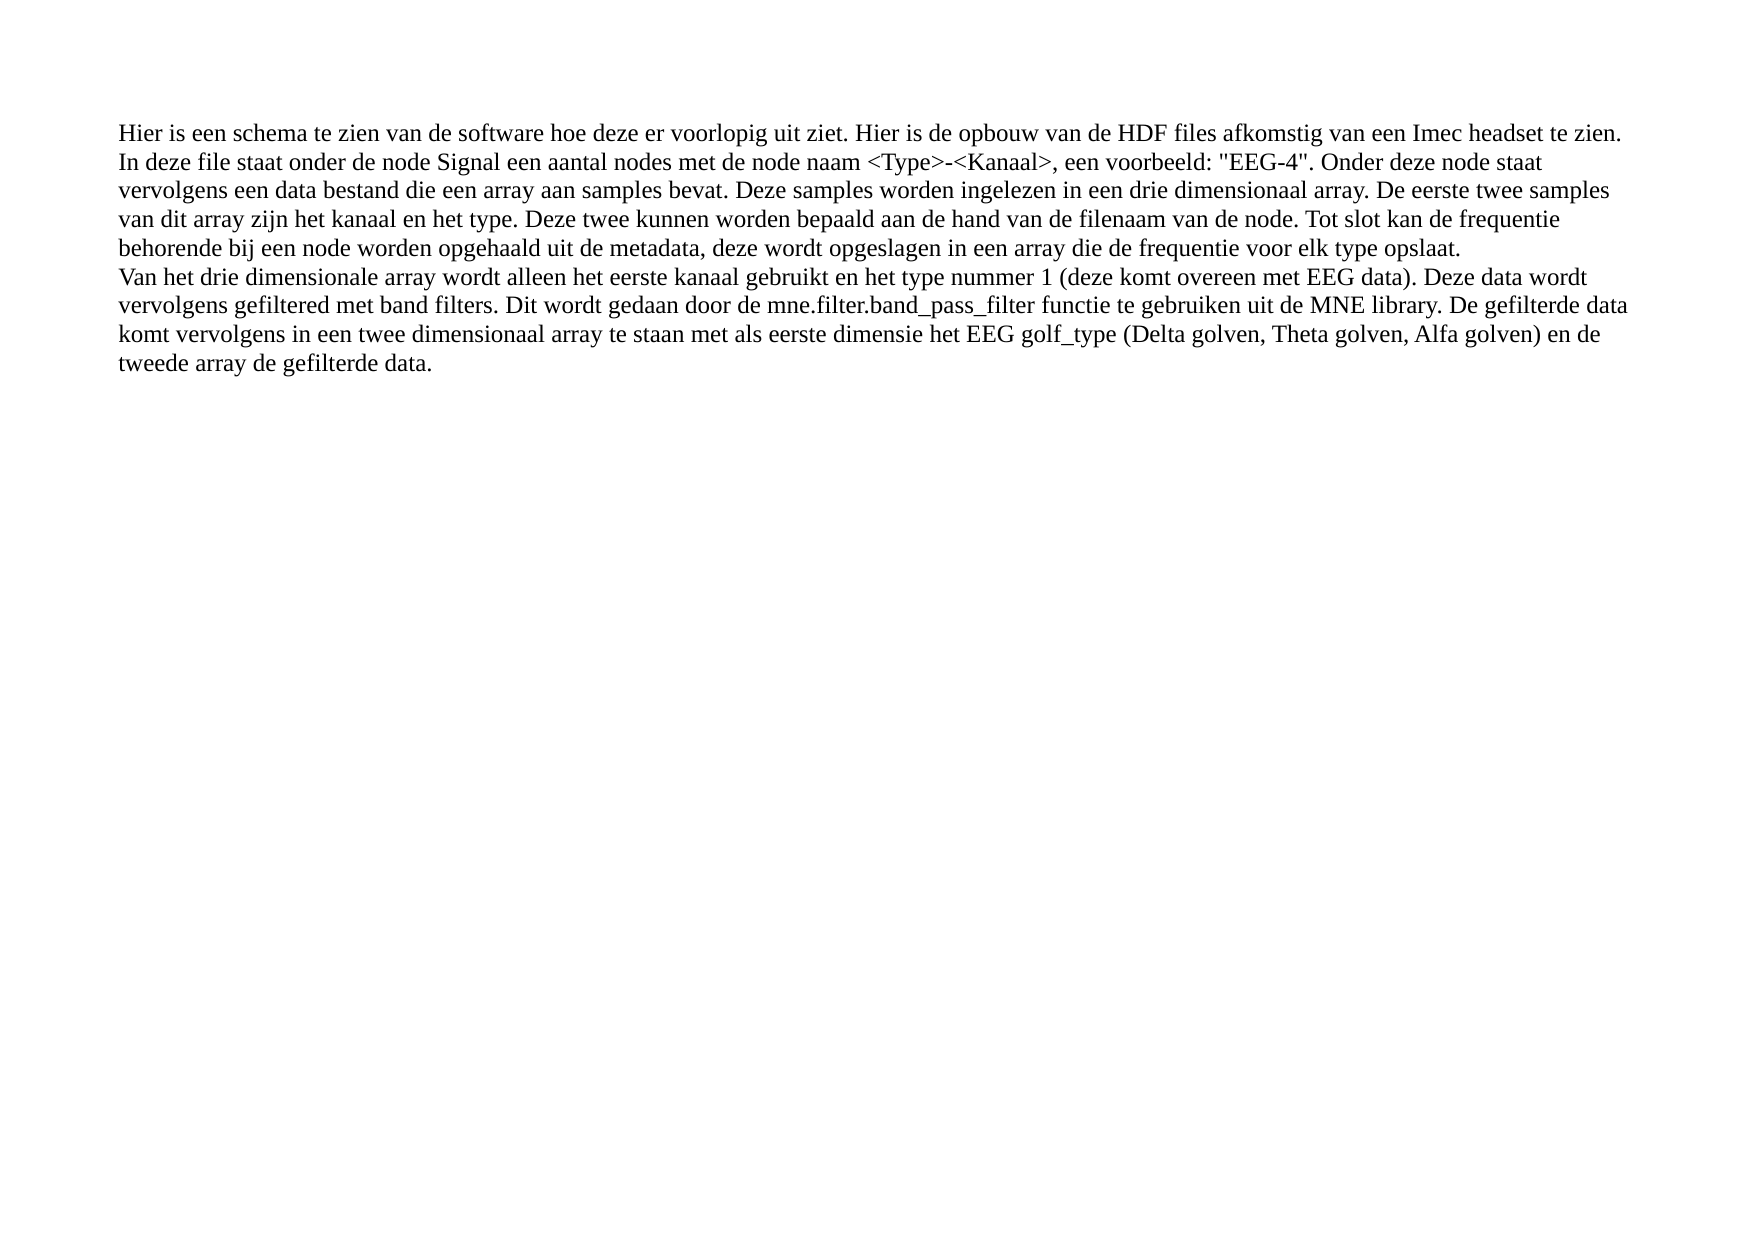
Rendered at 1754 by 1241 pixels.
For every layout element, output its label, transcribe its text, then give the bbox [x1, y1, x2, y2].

text Hier is een schema te zien van de software hoe deze er voorlopig uit ziet. Hier is de opbouw van de HDF files afkomstig van een Imec headset te zien. In deze file staat onder de node Signal een aantal nodes met de node naam <Type>-<Kanaal>, een voorbeeld: "EEG-4". Onder deze node staat vervolgens een data bestand die een array aan samples bevat. Deze samples worden ingelezen in een drie dimensionaal array. De eerste twee samples van dit array zijn het kanaal en het type. Deze twee kunnen worden bepaald aan de hand van de filenaam van de node. Tot slot kan de frequentie behorende bij een node worden opgehaald uit de metadata, deze wordt opgeslagen in een array die de frequentie voor elk type opslaat. [118, 118, 1636, 262]
text Van het drie dimensionale array wordt alleen het eerste kanaal gebruikt en het type nummer 1 (deze komt overeen met EEG data). Deze data wordt vervolgens gefiltered met band filters. Dit wordt gedaan door de mne.filter.band_pass_filter functie te gebruiken uit de MNE library. De gefilterde data komt vervolgens in een twee dimensionaal array te staan met als eerste dimensie het EEG golf_type (Delta golven, Theta golven, Alfa golven) en de tweede array de gefilterde data. [118, 262, 1636, 377]
